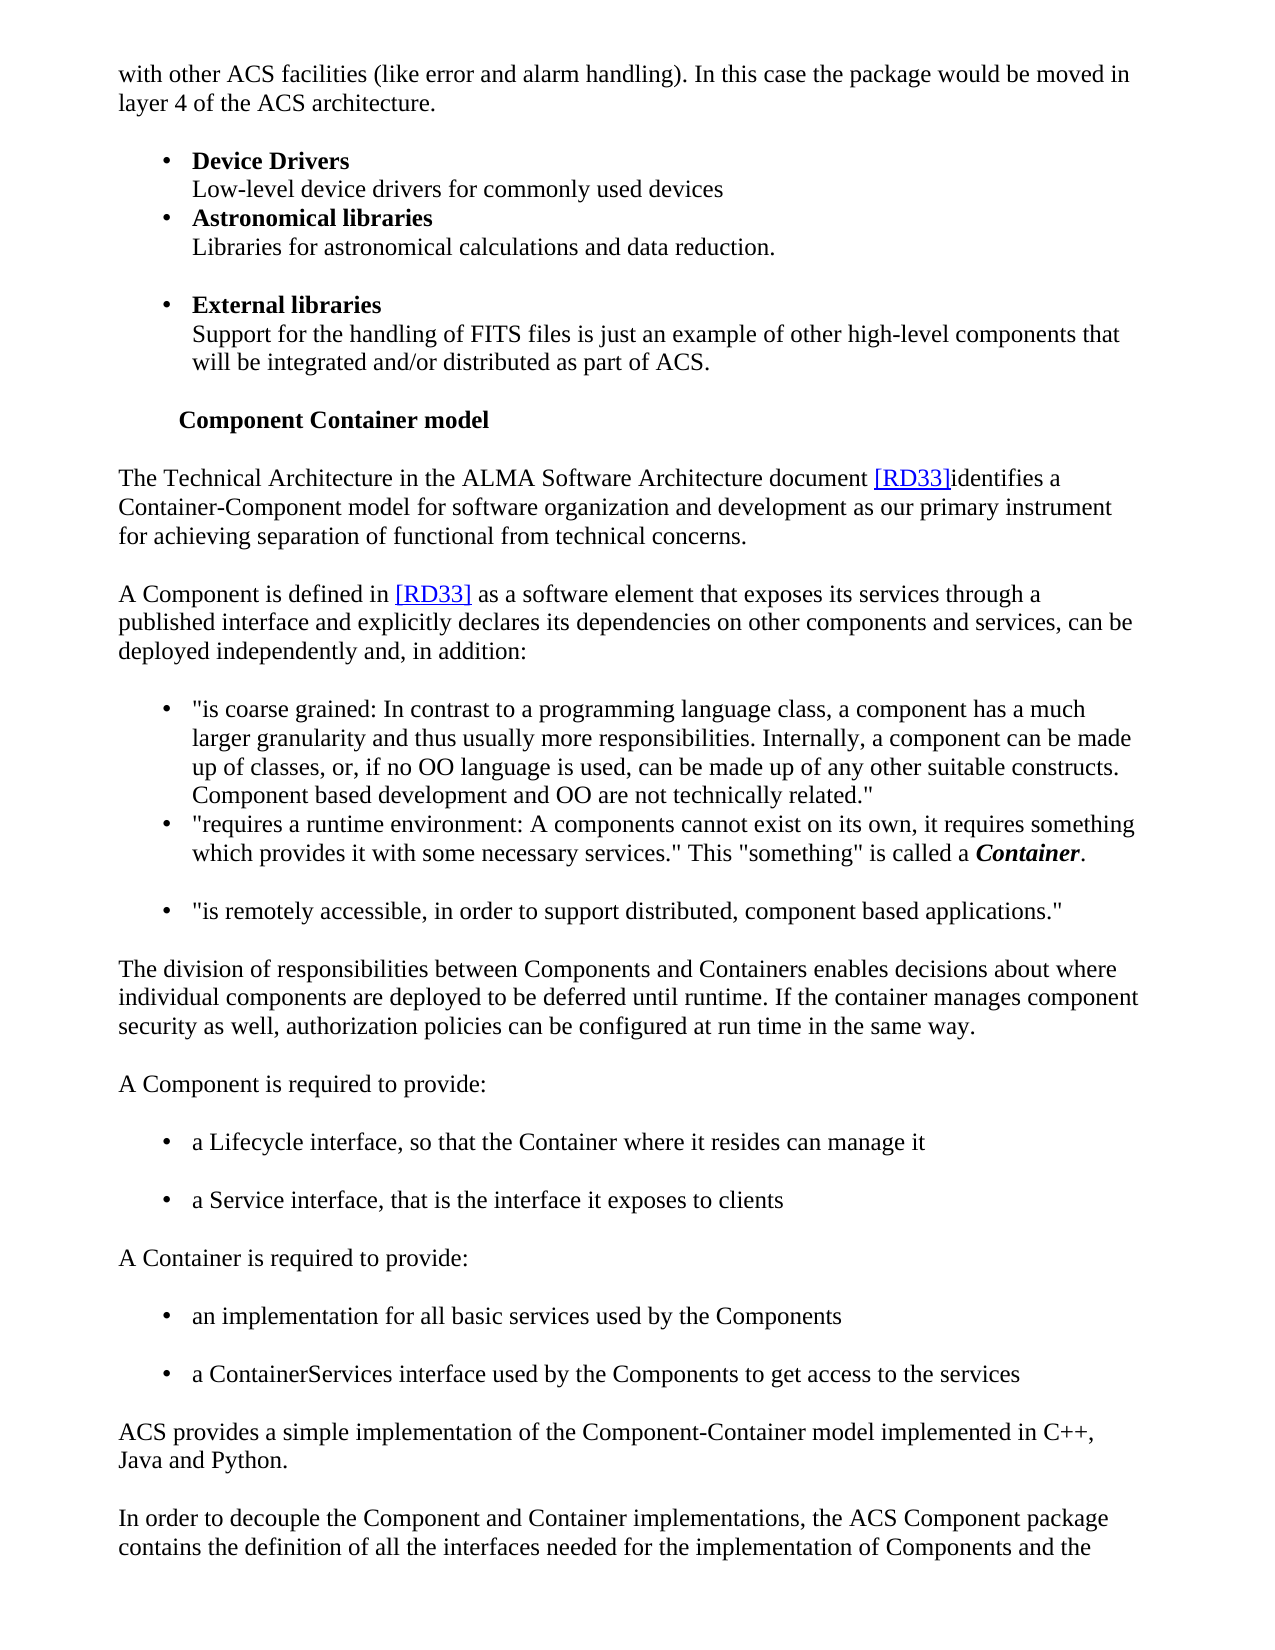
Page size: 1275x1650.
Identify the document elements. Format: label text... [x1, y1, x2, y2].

text A Container is required to provide: [118, 1243, 1141, 1272]
list "is remotely accessible, in order to support distributed, component based applications." [162, 896, 1141, 924]
list "is coarse grained: In contrast to a programming language class, a component has a much larger granularity and thus usually more responsibilities. Internally, a component can be made up of classes, or, if no OO language is used, can be made up of any other suitable constructs. Component based development and OO are not technically related." [162, 694, 1141, 809]
text In order to decouple the Component and Container implementations, the ACS Component package contains the definition of all the interfaces needed for the implementation of Components and the [118, 1503, 1141, 1561]
list Astronomical libraries Libraries for astronomical calculations and data reduction. [162, 203, 1141, 261]
text The division of responsibilities between Components and Containers enables decisions about where individual components are deployed to be deferred until runtime. If the container manages component security as well, authorization policies can be configured at run time in the same way. [118, 954, 1141, 1040]
list Device Drivers Low-level device drivers for commonly used devices [162, 146, 1141, 203]
text A Component is defined in [RD33] as a software element that exposes its services through a published interface and explicitly declares its dependencies on other components and services, can be deployed independently and, in addition: [118, 579, 1141, 665]
subtitle Component Container model [118, 405, 1216, 434]
text The Technical Architecture in the ALMA Software Architecture document [RD33]identifies a Container-Component model for software organization and development as our primary instrument for achieving separation of functional from technical concerns. [118, 463, 1141, 549]
text with other ACS facilities (like error and alarm handling). In this case the package would be moved in layer 4 of the ACS architecture. [118, 59, 1141, 117]
text A Component is required to provide: [118, 1069, 1141, 1098]
list an implementation for all basic services used by the Components [162, 1301, 1141, 1329]
list External libraries Support for the handling of FITS files is just an example of other high-level components that will be integrated and/or distributed as part of ACS. [162, 290, 1141, 376]
list "requires a runtime environment: A components cannot exist on its own, it requires something which provides it with some necessary services." This "something" is called a Container. [162, 809, 1141, 867]
list a Lifecycle interface, so that the Container where it resides can manage it [162, 1127, 1141, 1156]
list a Service interface, that is the interface it exposes to clients [162, 1185, 1141, 1214]
list a ContainerServices interface used by the Components to get access to the services [162, 1359, 1141, 1387]
text ACS provides a simple implementation of the Component-Container model implemented in C++, Java and Python. [118, 1417, 1141, 1474]
